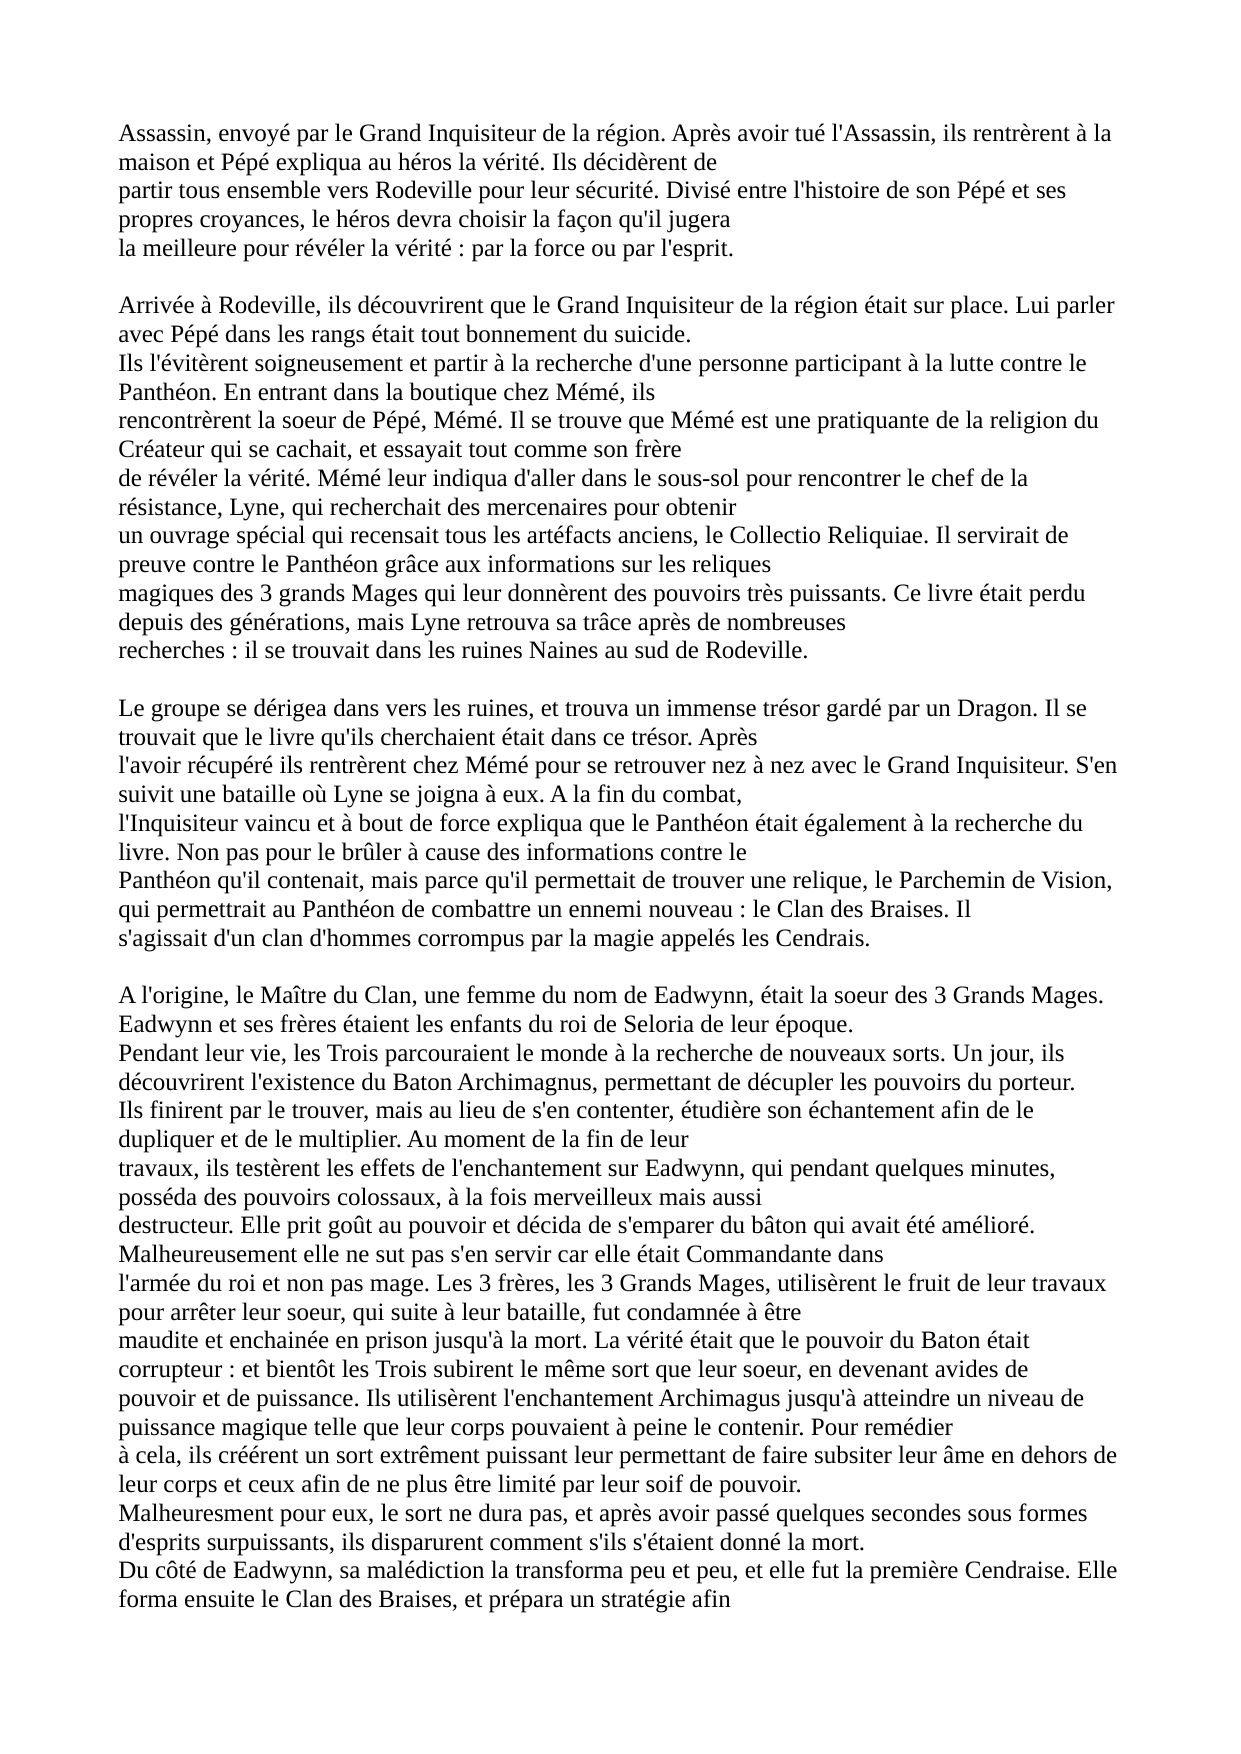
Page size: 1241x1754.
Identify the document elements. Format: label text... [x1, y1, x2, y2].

text Panthéon qu'il contenait, mais parce qu'il permettait de trouver une relique, le Parchemin de Vision, qui permettrait au Panthéon de combattre un ennemi nouveau : le Clan des Braises. Il [118, 866, 1122, 923]
text destructeur. Elle prit goût au pouvoir et décida de s'emparer du bâton qui avait été amélioré. Malheureusement elle ne sut pas s'en servir car elle était Commandante dans [118, 1211, 1122, 1268]
text la meilleure pour révéler la vérité : par la force ou par l'esprit. [118, 233, 1122, 262]
text recherches : il se trouvait dans les ruines Naines au sud de Rodeville. [118, 636, 1122, 664]
text magiques des 3 grands Mages qui leur donnèrent des pouvoirs très puissants. Ce livre était perdu depuis des générations, mais Lyne retrouva sa trâce après de nombreuses [118, 578, 1122, 636]
text de révéler la vérité. Mémé leur indiqua d'aller dans le sous-sol pour rencontrer le chef de la résistance, Lyne, qui recherchait des mercenaires pour obtenir [118, 463, 1122, 521]
text Ils finirent par le trouver, mais au lieu de s'en contenter, étudière son échantement afin de le dupliquer et de le multiplier. Au moment de la fin de leur [118, 1096, 1122, 1153]
text rencontrèrent la soeur de Pépé, Mémé. Il se trouve que Mémé est une pratiquante de la religion du Créateur qui se cachait, et essayait tout comme son frère [118, 406, 1122, 463]
text l'Inquisiteur vaincu et à bout de force expliqua que le Panthéon était également à la recherche du livre. Non pas pour le brûler à cause des informations contre le [118, 808, 1122, 866]
text un ouvrage spécial qui recensait tous les artéfacts anciens, le Collectio Reliquiae. Il servirait de preuve contre le Panthéon grâce aux informations sur les reliques [118, 521, 1122, 578]
text maudite et enchainée en prison jusqu'à la mort. La vérité était que le pouvoir du Baton était corrupteur : et bientôt les Trois subirent le même sort que leur soeur, en devenant avides de [118, 1326, 1122, 1383]
text Du côté de Eadwynn, sa malédiction la transforma peu et peu, et elle fut la première Cendraise. Elle forma ensuite le Clan des Braises, et prépara un stratégie afin [118, 1556, 1122, 1613]
text travaux, ils testèrent les effets de l'enchantement sur Eadwynn, qui pendant quelques minutes, posséda des pouvoirs colossaux, à la fois merveilleux mais aussi [118, 1153, 1122, 1211]
text Malheuresment pour eux, le sort ne dura pas, et après avoir passé quelques secondes sous formes d'esprits surpuissants, ils disparurent comment s'ils s'étaient donné la mort. [118, 1498, 1122, 1556]
text partir tous ensemble vers Rodeville pour leur sécurité. Divisé entre l'histoire de son Pépé et ses propres croyances, le héros devra choisir la façon qu'il jugera [118, 176, 1122, 233]
text l'armée du roi et non pas mage. Les 3 frères, les 3 Grands Mages, utilisèrent le fruit de leur travaux pour arrêter leur soeur, qui suite à leur bataille, fut condamnée à être [118, 1268, 1122, 1326]
text l'avoir récupéré ils rentrèrent chez Mémé pour se retrouver nez à nez avec le Grand Inquisiteur. S'en suivit une bataille où Lyne se joigna à eux. A la fin du combat, [118, 751, 1122, 808]
text Assassin, envoyé par le Grand Inquisiteur de la région. Après avoir tué l'Assassin, ils rentrèrent à la maison et Pépé expliqua au héros la vérité. Ils décidèrent de [118, 118, 1122, 176]
text Arrivée à Rodeville, ils découvrirent que le Grand Inquisiteur de la région était sur place. Lui parler avec Pépé dans les rangs était tout bonnement du suicide. [118, 291, 1122, 348]
text pouvoir et de puissance. Ils utilisèrent l'enchantement Archimagus jusqu'à atteindre un niveau de puissance magique telle que leur corps pouvaient à peine le contenir. Pour remédier [118, 1383, 1122, 1441]
text à cela, ils créérent un sort extrêment puissant leur permettant de faire subsiter leur âme en dehors de leur corps et ceux afin de ne plus être limité par leur soif de pouvoir. [118, 1441, 1122, 1498]
text Le groupe se dérigea dans vers les ruines, et trouva un immense trésor gardé par un Dragon. Il se trouvait que le livre qu'ils cherchaient était dans ce trésor. Après [118, 693, 1122, 751]
text Pendant leur vie, les Trois parcouraient le monde à la recherche de nouveaux sorts. Un jour, ils découvrirent l'existence du Baton Archimagnus, permettant de décupler les pouvoirs du porteur. [118, 1038, 1122, 1096]
text s'agissait d'un clan d'hommes corrompus par la magie appelés les Cendrais. [118, 923, 1122, 952]
text Ils l'évitèrent soigneusement et partir à la recherche d'une personne participant à la lutte contre le Panthéon. En entrant dans la boutique chez Mémé, ils [118, 348, 1122, 406]
text A l'origine, le Maître du Clan, une femme du nom de Eadwynn, était la soeur des 3 Grands Mages. Eadwynn et ses frères étaient les enfants du roi de Seloria de leur époque. [118, 981, 1122, 1038]
